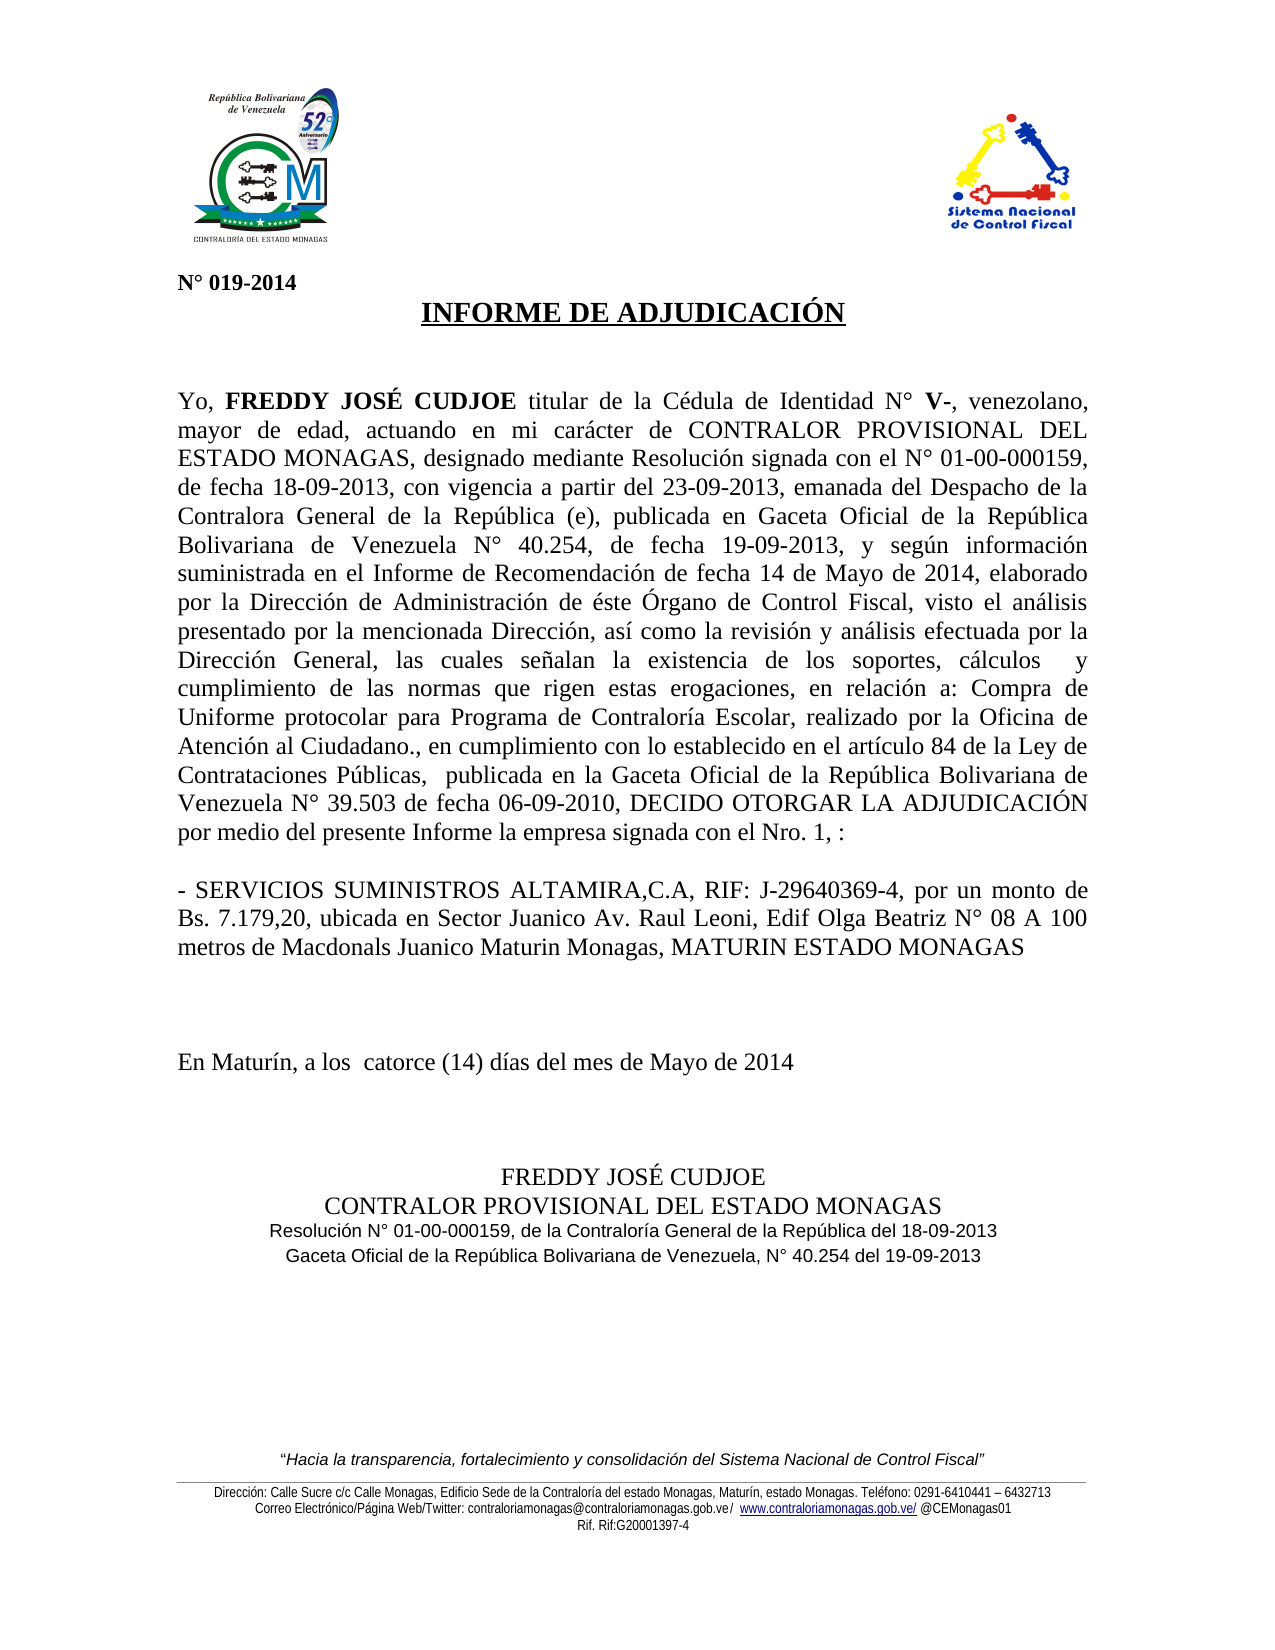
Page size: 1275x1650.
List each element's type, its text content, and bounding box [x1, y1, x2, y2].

text CONTRALOR PROVISIONAL DEL ESTADO MONAGAS [177, 1191, 1089, 1220]
text Resolución N° 01-00-000159, de la Contraloría General de la República del 18-09-2013 [177, 1220, 1089, 1241]
text En Maturín, a los catorce (14) días del mes de Mayo de 2014 [177, 1047, 1089, 1076]
text - SERVICIOS SUMINISTROS ALTAMIRA,C.A, RIF: J-29640369-4, por un monto de Bs. 7.179,20, ubicada en Sector Juanico Av. Raul Leoni, Edif Olga Beatriz N° 08 A 100 metros de Macdonals Juanico Maturin Monagas, MATURIN ESTADO MONAGAS [177, 875, 1089, 1018]
text N° 019-2014 [177, 269, 1089, 295]
text FREDDY JOSÉ CUDJOE [177, 1162, 1089, 1191]
text Yo, FREDDY JOSÉ CUDJOE titular de la Cédula de Identidad N° V-, venezolano, mayor de edad, actuando en mi carácter de CONTRALOR PROVISIONAL DEL ESTADO MONAGAS, designado mediante Resolución signada con el N° 01-00-000159, de fecha 18-09-2013, con vigencia a partir del 23-09-2013, emanada del Despacho de la Contralora General de la República (e), publicada en Gaceta Oficial de la República Bolivariana de Venezuela N° 40.254, de fecha 19-09-2013, y según información suministrada en el Informe de Recomendación de fecha 14 de Mayo de 2014, elaborado por la Dirección de Administración de éste Órgano de Control Fiscal, visto el análisis presentado por la mencionada Dirección, así como la revisión y análisis efectuada por la Dirección General, las cuales señalan la existencia de los soportes, cálculos y cumplimiento de las normas que rigen estas erogaciones, en relación a: Compra de Uniforme protocolar para Programa de Contraloría Escolar, realizado por la Oficina de Atención al Ciudadano., en cumplimiento con lo establecido en el artículo 84 de la Ley de Contrataciones Públicas, publicada en la Gaceta Oficial de la República Bolivariana de Venezuela N° 39.503 de fecha 06-09-2010, DECIDO OTORGAR LA ADJUDICACIÓN por medio del presente Informe la empresa signada con el Nro. 1, : [177, 386, 1089, 846]
picture [941, 107, 1088, 235]
text Gaceta Oficial de la República Bolivariana de Venezuela, N° 40.254 del 19-09-2013 [177, 1241, 1089, 1266]
text INFORME DE ADJUDICACIÓN [177, 295, 1089, 328]
picture [169, 72, 363, 258]
